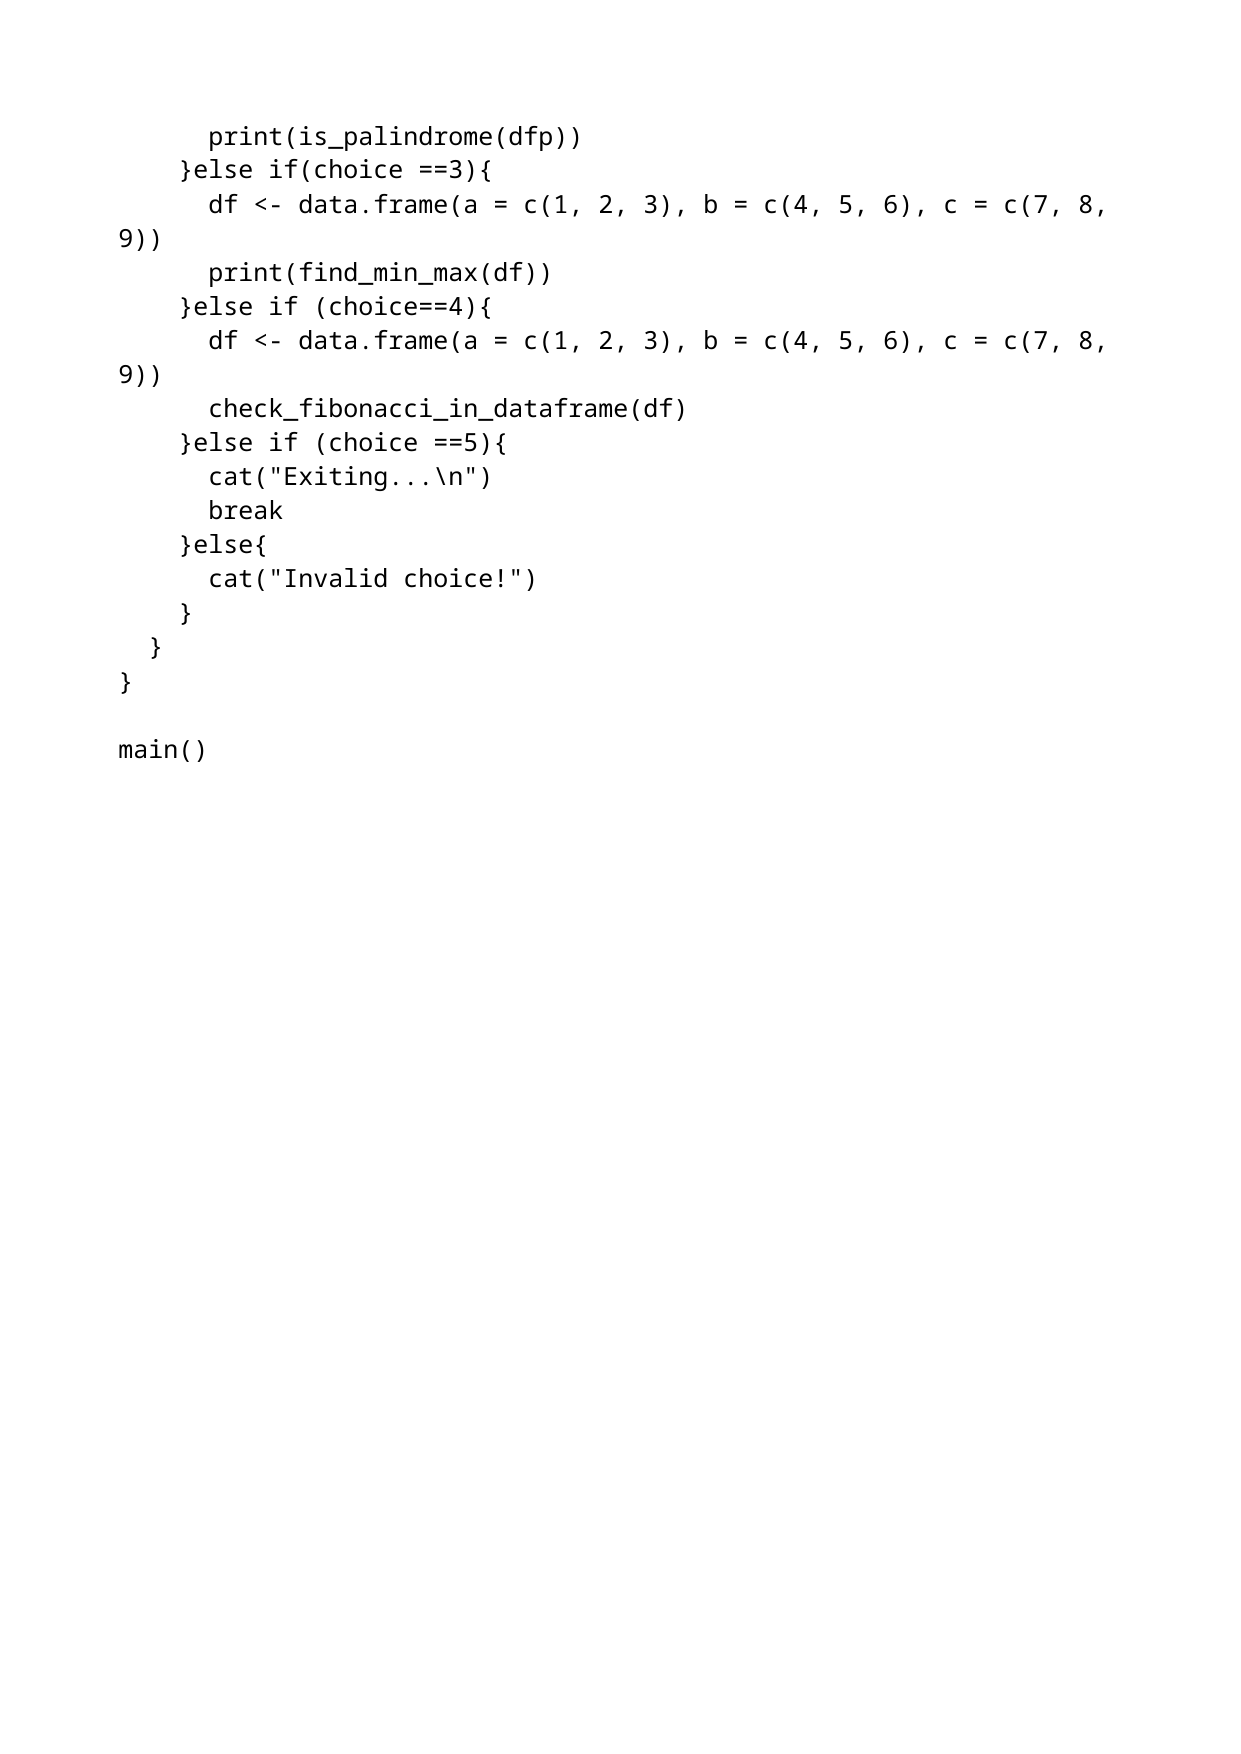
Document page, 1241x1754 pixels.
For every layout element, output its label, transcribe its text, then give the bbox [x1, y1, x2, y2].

text }else if (choice ==5){ [118, 425, 1122, 459]
text break [118, 493, 1122, 527]
text check_fibonacci_in_dataframe(df) [118, 391, 1122, 425]
text }else if(choice ==3){ [118, 152, 1122, 186]
text main() [118, 731, 1122, 765]
text } [118, 595, 1122, 629]
text } [118, 663, 1122, 697]
text } [118, 629, 1122, 663]
text print(is_palindrome(dfp)) [118, 118, 1122, 152]
text df <- data.frame(a = c(1, 2, 3), b = c(4, 5, 6), c = c(7, 8, 9)) [118, 322, 1122, 391]
text }else{ [118, 527, 1122, 561]
text cat("Exiting...\n") [118, 459, 1122, 493]
text cat("Invalid choice!") [118, 561, 1122, 595]
text print(find_min_max(df)) [118, 254, 1122, 288]
text }else if (choice==4){ [118, 288, 1122, 322]
text df <- data.frame(a = c(1, 2, 3), b = c(4, 5, 6), c = c(7, 8, 9)) [118, 186, 1122, 254]
